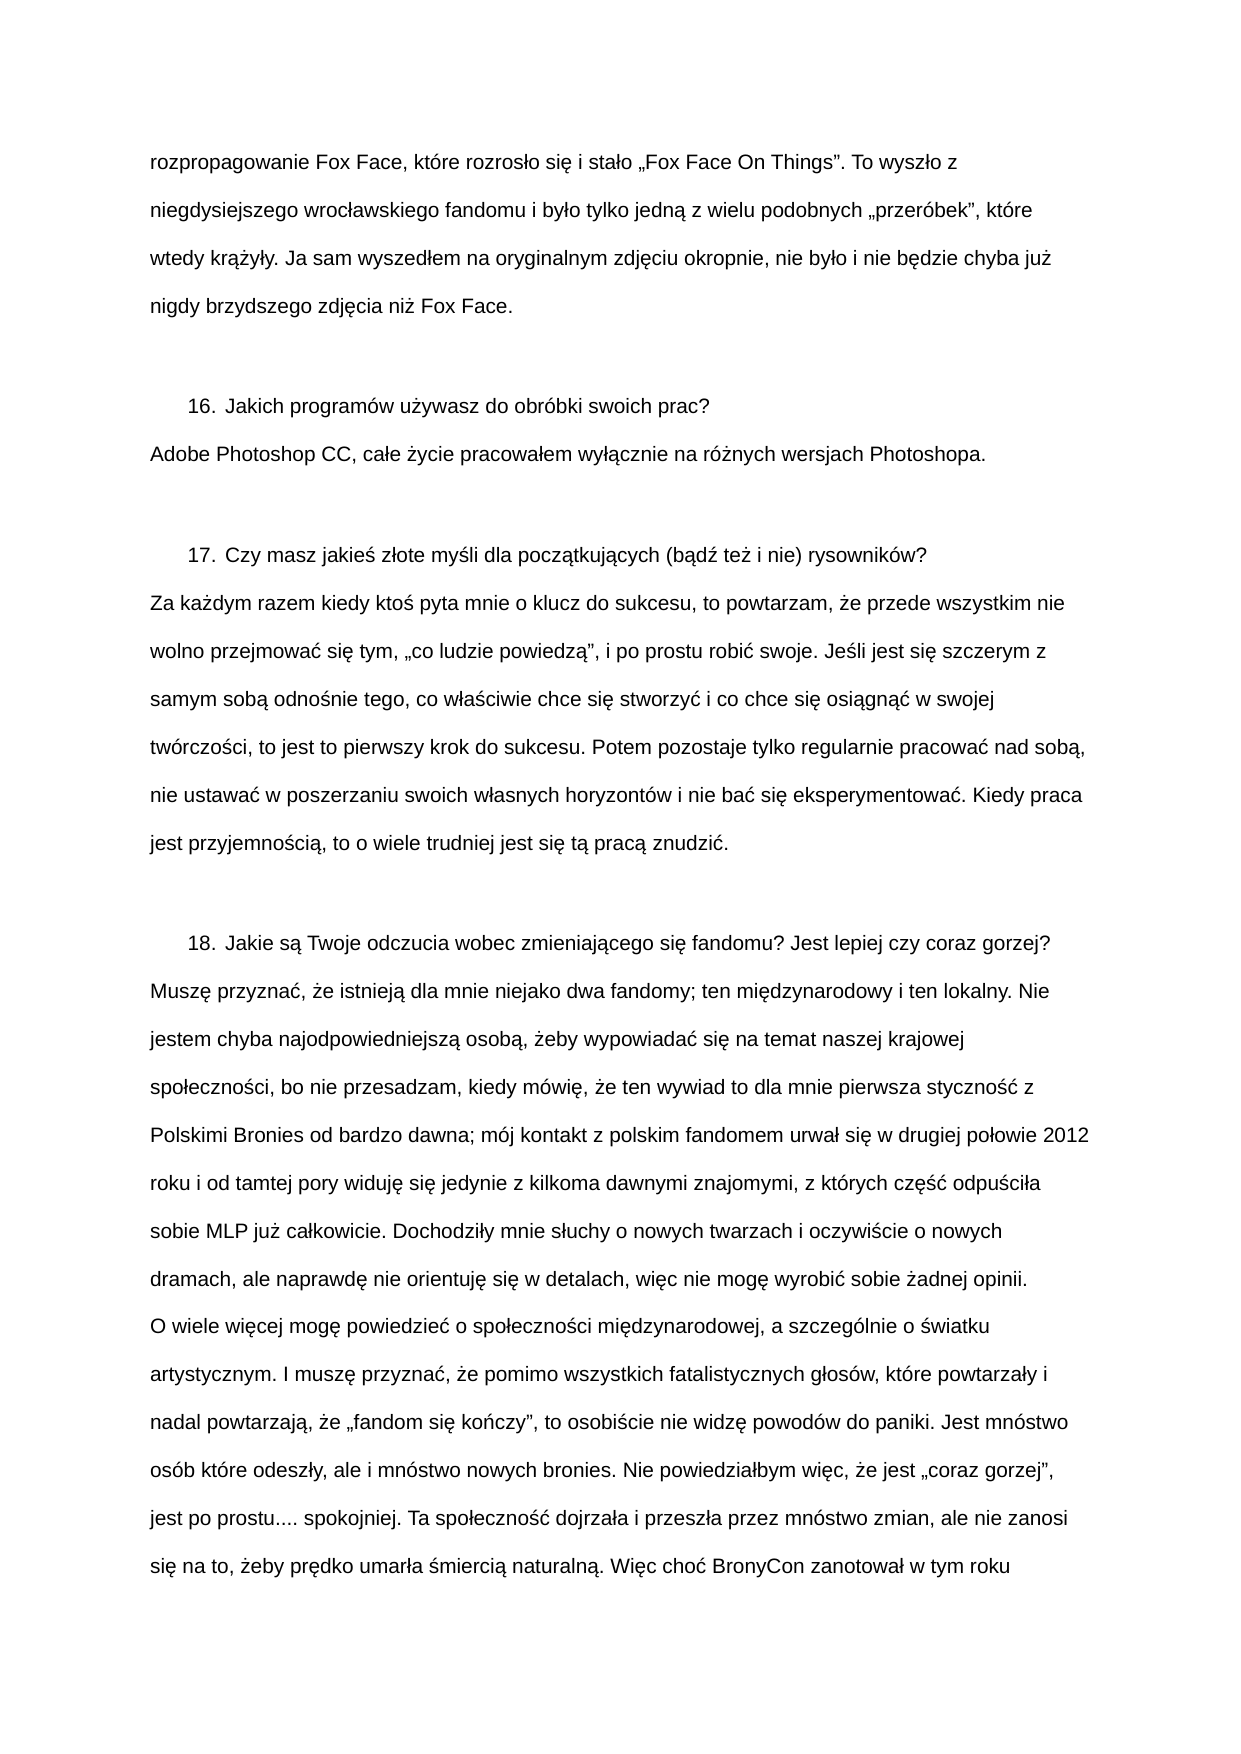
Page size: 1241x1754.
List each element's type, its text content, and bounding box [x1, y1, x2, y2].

text O wiele więcej mogę powiedzieć o społeczności międzynarodowej, a szczególnie o światku artystycznym. I muszę przyznać, że pomimo wszystkich fatalistycznych głosów, które powtarzały i nadal powtarzają, że „fandom się kończy”, to osobiście nie widzę powodów do paniki. Jest mnóstwo osób które odeszły, ale i mnóstwo nowych bronies. Nie powiedziałbym więc, że jest „coraz gorzej”, jest po prostu.... spokojniej. Ta społeczność dojrzała i przeszła przez mnóstwo zmian, ale nie zanosi się na to, żeby prędko umarła śmiercią naturalną. Więc choć BronyCon zanotował w tym roku [150, 1314, 1090, 1578]
text Muszę przyznać, że istnieją dla mnie niejako dwa fandomy; ten międzynarodowy i ten lokalny. Nie jestem chyba najodpowiedniejszą osobą, żeby wypowiadać się na temat naszej krajowej społeczności, bo nie przesadzam, kiedy mówię, że ten wywiad to dla mnie pierwsza styczność z Polskimi Bronies od bardzo dawna; mój kontakt z polskim fandomem urwał się w drugiej połowie 2012 roku i od tamtej pory widuję się jedynie z kilkoma dawnymi znajomymi, z których część odpuściła sobie MLP już całkowicie. Dochodziły mnie słuchy o nowych twarzach i oczywiście o nowych dramach, ale naprawdę nie orientuję się w detalach, więc nie mogę wyrobić sobie żadnej opinii. [150, 979, 1090, 1290]
text Za każdym razem kiedy ktoś pyta mnie o klucz do sukcesu, to powtarzam, że przede wszystkim nie wolno przejmować się tym, „co ludzie powiedzą”, i po prostu robić swoje. Jeśli jest się szczerym z samym sobą odnośnie tego, co właściwie chce się stworzyć i co chce się osiągnąć w swojej twórczości, to jest to pierwszy krok do sukcesu. Potem pozostaje tylko regularnie pracować nad sobą, nie ustawać w poszerzaniu swoich własnych horyzontów i nie bać się eksperymentować. Kiedy praca jest przyjemnością, to o wiele trudniej jest się tą pracą znudzić. [150, 591, 1090, 854]
text Adobe Photoshop CC, całe życie pracowałem wyłącznie na różnych wersjach Photoshopa. [150, 442, 1090, 466]
list Czy masz jakieś złote myśli dla początkujących (bądź też i nie) rysowników? [187, 543, 1090, 567]
list Jakie są Twoje odczucia wobec zmieniającego się fandomu? Jest lepiej czy coraz gorzej? [187, 931, 1090, 955]
text rozpropagowanie Fox Face, które rozrosło się i stało „Fox Face On Things”. To wyszło z niegdysiejszego wrocławskiego fandomu i było tylko jedną z wielu podobnych „przeróbek”, które wtedy krążyły. Ja sam wyszedłem na oryginalnym zdjęciu okropnie, nie było i nie będzie chyba już nigdy brzydszego zdjęcia niż Fox Face. [150, 150, 1090, 318]
list Jakich programów używasz do obróbki swoich prac? [187, 394, 1090, 418]
